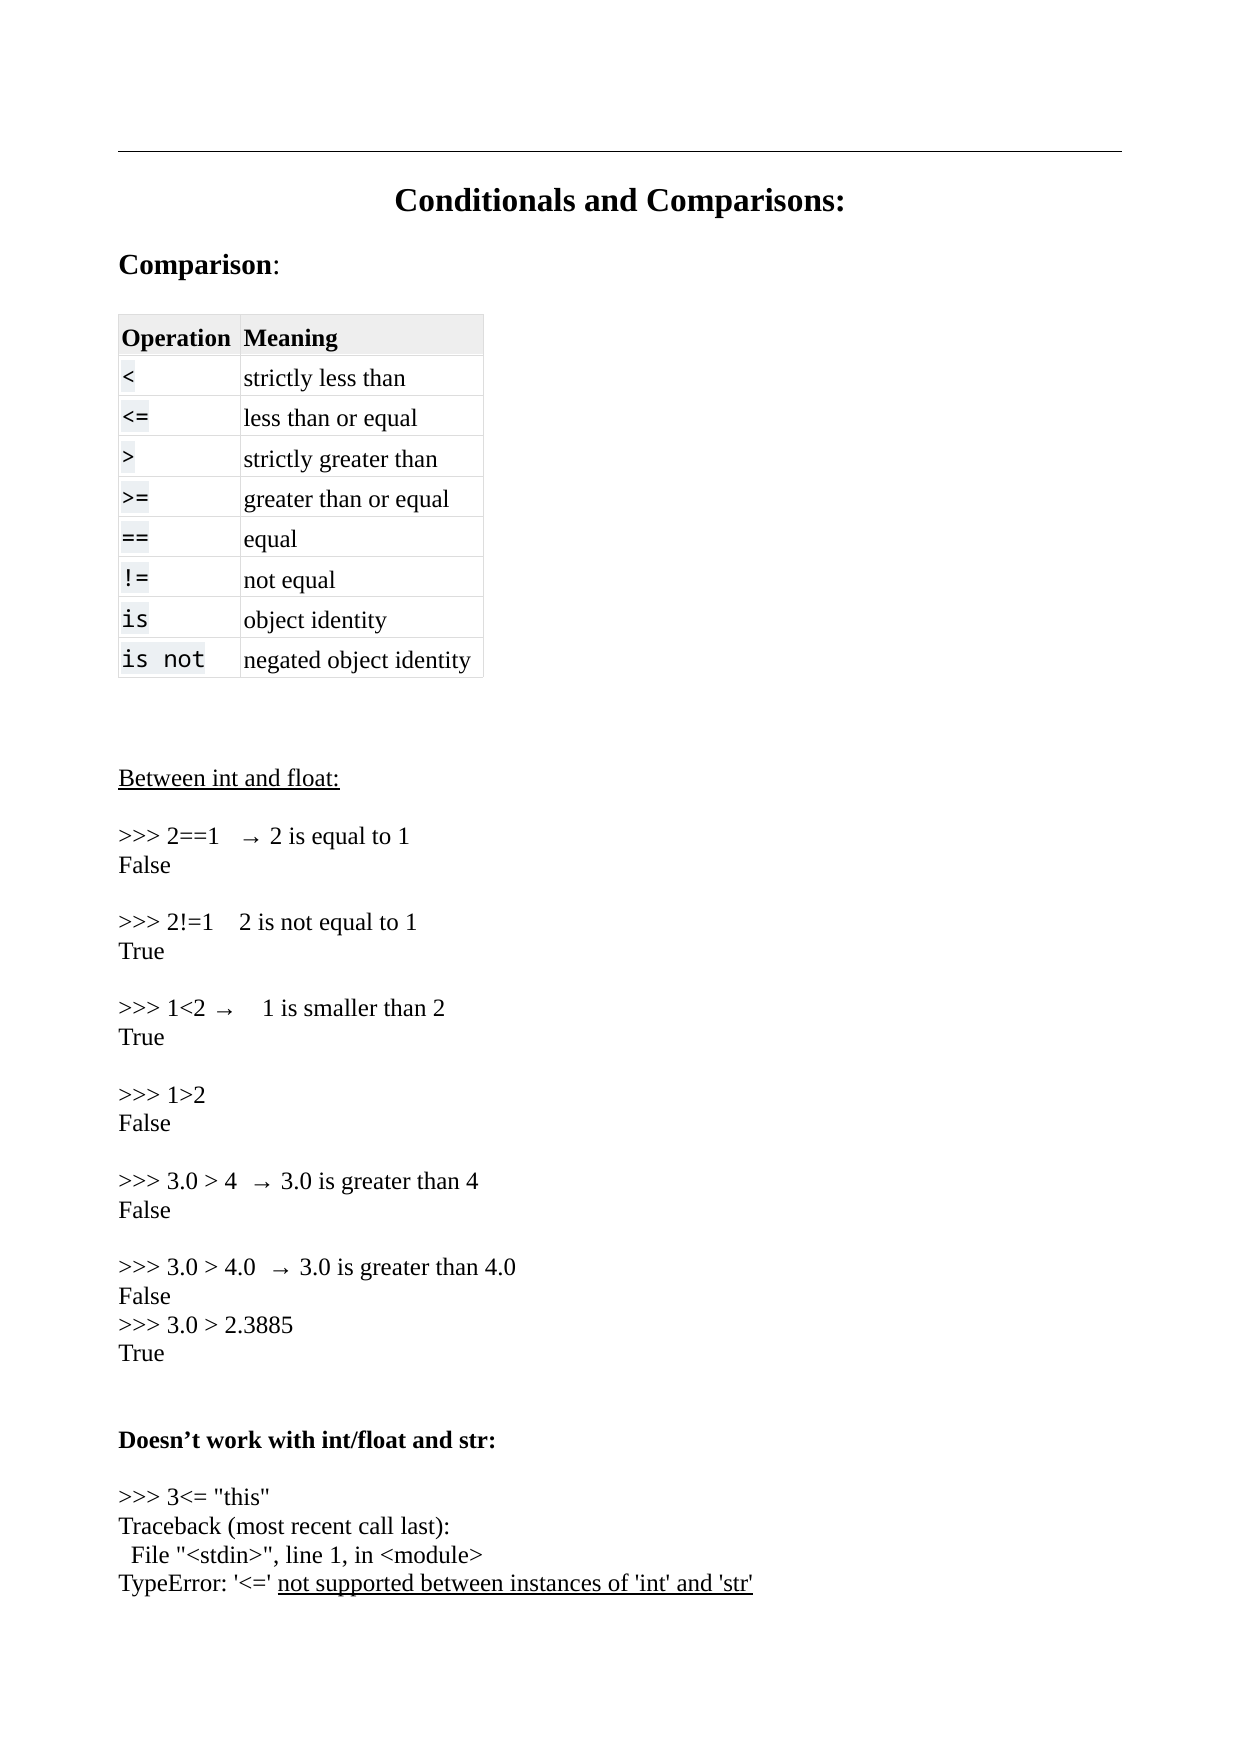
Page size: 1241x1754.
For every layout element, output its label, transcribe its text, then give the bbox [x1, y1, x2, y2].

table_cell not equal [241, 557, 483, 596]
text >>> 1<2 → 1 is smaller than 2 [118, 993, 1122, 1022]
text True [118, 1338, 1122, 1367]
table_cell strictly greater than [241, 436, 483, 476]
table_cell == [119, 517, 240, 556]
text File "<stdin>", line 1, in <module> [118, 1540, 1122, 1568]
table_header Operation [119, 315, 240, 354]
text >>> 3.0 > 2.3885 [118, 1310, 1122, 1338]
table_cell object identity [241, 597, 483, 637]
text >>> 3<= "this" [118, 1482, 1122, 1511]
table_cell strictly less than [241, 356, 483, 395]
text True [118, 1022, 1122, 1051]
text TypeError: '<=' not supported between instances of 'int' and 'str' [118, 1568, 1122, 1597]
text >>> 2!=1 2 is not equal to 1 [118, 907, 1122, 936]
text False [118, 1195, 1122, 1223]
table_header Meaning [241, 315, 483, 354]
text Doesn’t work with int/float and str: [118, 1425, 1122, 1453]
table_cell != [119, 557, 240, 596]
table_cell is [119, 597, 240, 637]
text True [118, 936, 1122, 965]
table_cell equal [241, 517, 483, 556]
table_cell > [119, 436, 240, 476]
table_cell <= [119, 396, 240, 435]
table_cell is not [119, 638, 240, 677]
text Between int and float: [118, 763, 1122, 792]
table_cell < [119, 356, 240, 395]
table_cell >= [119, 477, 240, 516]
text False [118, 850, 1122, 878]
table_cell negated object identity [241, 638, 483, 677]
text Traceback (most recent call last): [118, 1511, 1122, 1540]
text False [118, 1108, 1122, 1137]
text Comparison: [118, 247, 1122, 281]
text >>> 3.0 > 4.0 → 3.0 is greater than 4.0 [118, 1252, 1122, 1281]
text False [118, 1281, 1122, 1310]
text >>> 1>2 [118, 1080, 1122, 1108]
text >>> 2==1 → 2 is equal to 1 [118, 821, 1122, 850]
table_cell less than or equal [241, 396, 483, 435]
text Conditionals and Comparisons: [118, 180, 1122, 218]
text >>> 3.0 > 4 → 3.0 is greater than 4 [118, 1166, 1122, 1195]
table_cell greater than or equal [241, 477, 483, 516]
